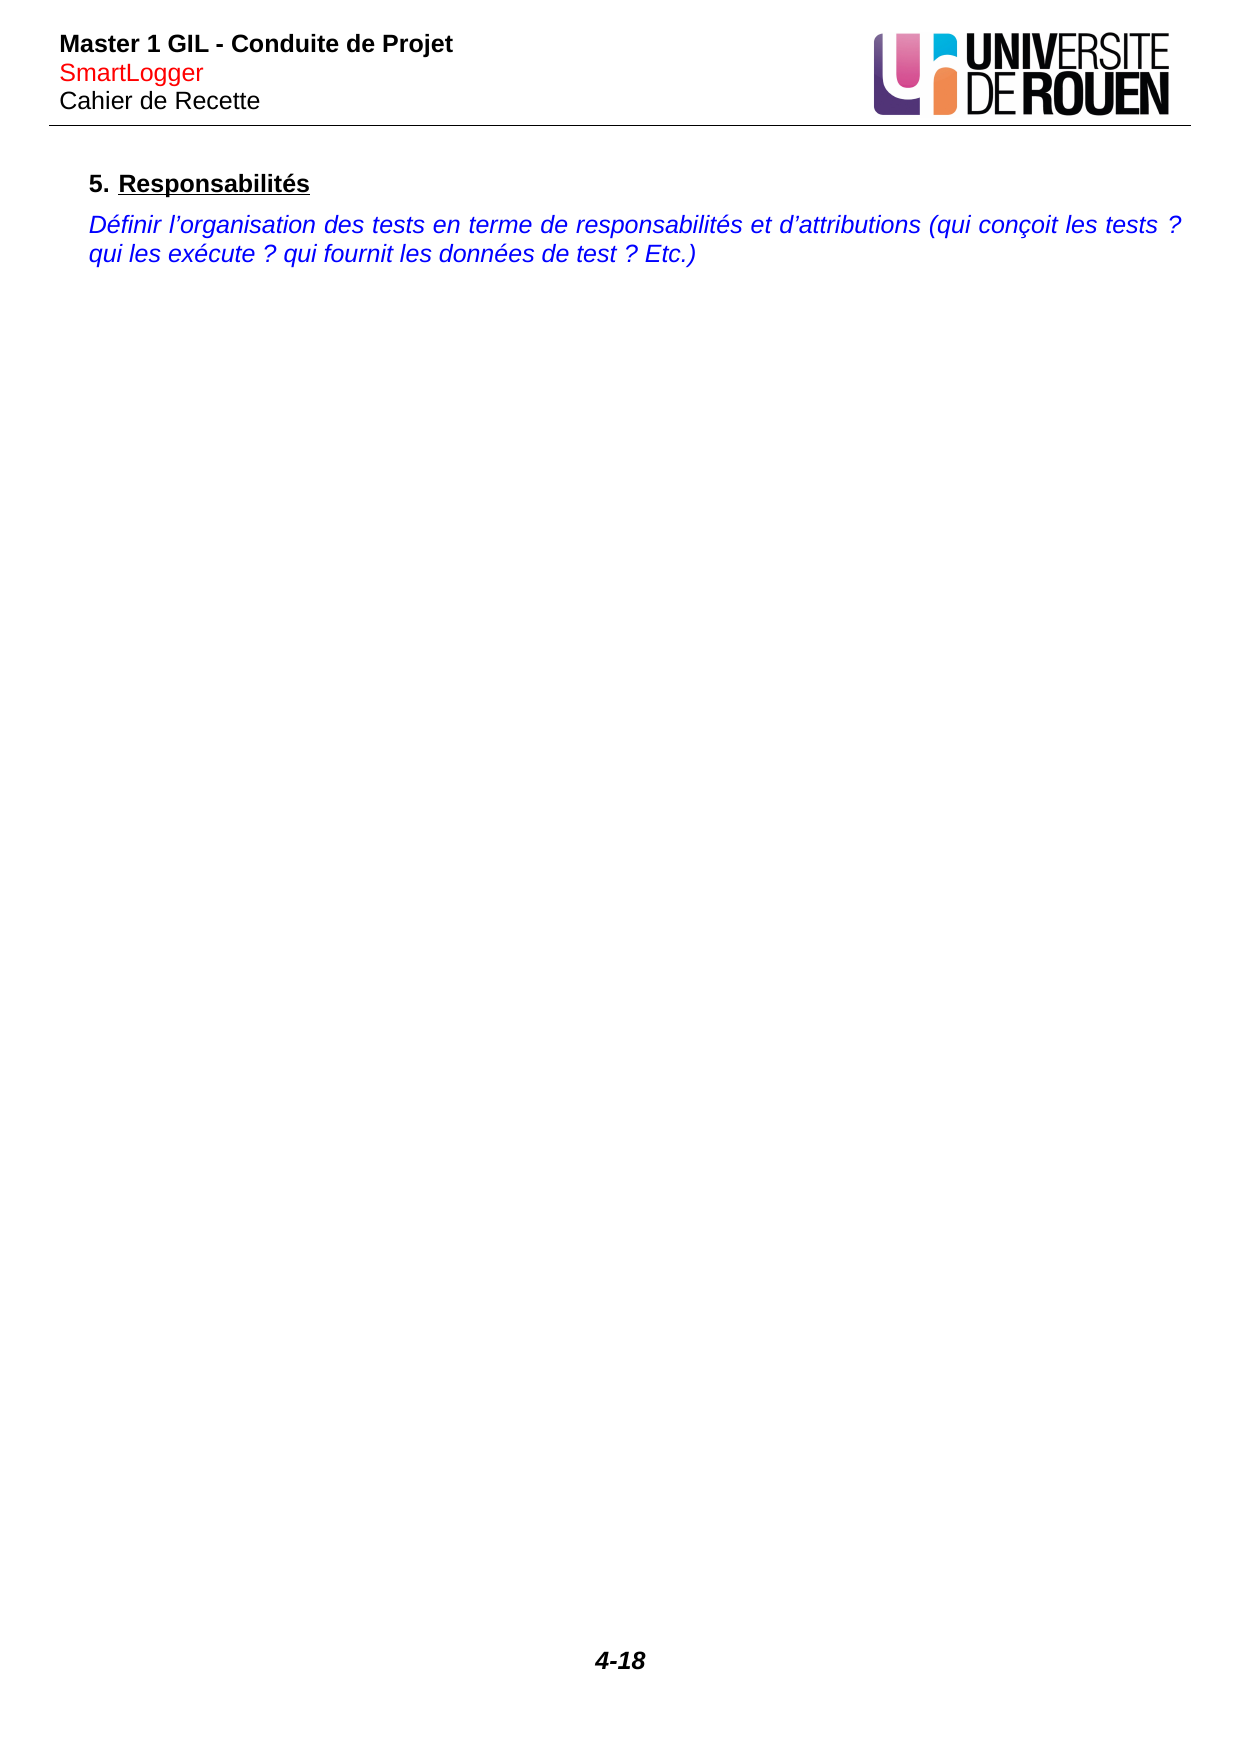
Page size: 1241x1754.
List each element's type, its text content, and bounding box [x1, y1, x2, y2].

picture [872, 32, 1170, 118]
text Définir l’organisation des tests en terme de responsabilités et d’attributions (qui conçoit les tests ? qui les exécute ? qui fournit les données de test ? Etc.) [89, 210, 1181, 267]
subtitle Responsabilités [89, 169, 1181, 197]
